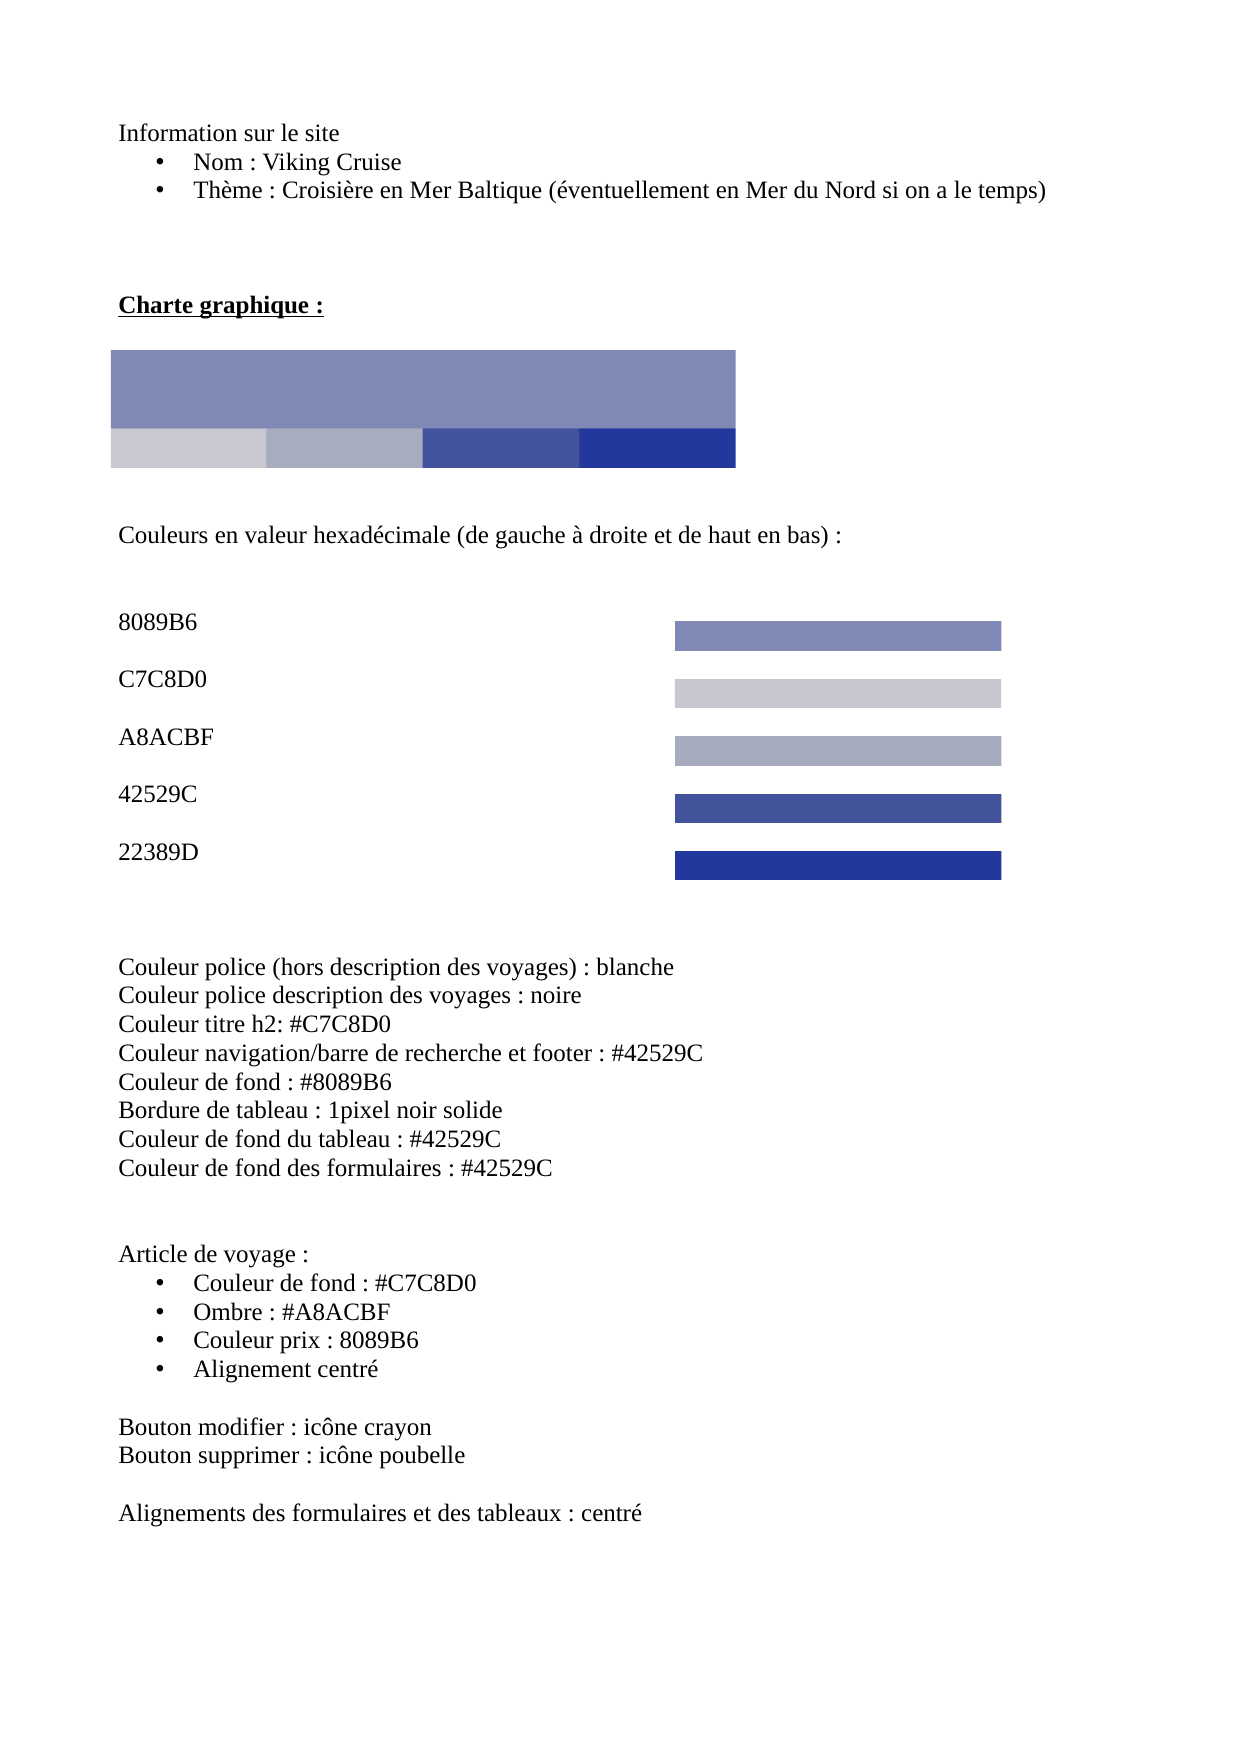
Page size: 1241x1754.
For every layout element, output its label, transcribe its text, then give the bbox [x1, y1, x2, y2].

table_cell [620, 837, 1122, 894]
text Alignements des formulaires et des tableaux : centré [118, 1498, 1122, 1527]
list Couleur prix : 8089B6 [156, 1326, 1122, 1354]
text Couleurs en valeur hexadécimale (de gauche à droite et de haut en bas) : [118, 521, 1122, 549]
picture [674, 679, 1002, 708]
picture [675, 794, 1002, 823]
text Bouton supprimer : icône poubelle [118, 1441, 1122, 1469]
table_cell [620, 779, 1122, 837]
text Couleur de fond des formulaires : #42529C [118, 1153, 1122, 1182]
text Article de voyage : [118, 1239, 1122, 1268]
table_cell A8ACBF [118, 722, 620, 779]
picture [110, 350, 736, 468]
table_header [620, 607, 1122, 664]
text Couleur police (hors description des voyages) : blanche [118, 952, 1122, 981]
table_header 8089B6 [118, 607, 620, 664]
picture [675, 851, 1002, 880]
text Couleur police description des voyages : noire [118, 981, 1122, 1009]
text Bouton modifier : icône crayon [118, 1412, 1122, 1441]
text Bordure de tableau : 1pixel noir solide [118, 1096, 1122, 1124]
text Information sur le site [118, 118, 1122, 147]
list Alignement centré [156, 1354, 1122, 1383]
text Charte graphique : [118, 291, 1122, 319]
picture [675, 736, 1002, 766]
text Couleur navigation/barre de recherche et footer : #42529C [118, 1038, 1122, 1067]
table_cell [620, 664, 1122, 722]
table_cell 42529C [118, 779, 620, 837]
text Couleur de fond du tableau : #42529C [118, 1124, 1122, 1153]
list Couleur de fond : #C7C8D0 [156, 1268, 1122, 1297]
table_cell [620, 722, 1122, 779]
list Ombre : #A8ACBF [156, 1297, 1122, 1326]
list Nom : Viking Cruise [156, 147, 1122, 176]
table_cell C7C8D0 [118, 664, 620, 722]
picture [675, 621, 1002, 651]
list Thème : Croisière en Mer Baltique (éventuellement en Mer du Nord si on a le temps) [156, 176, 1122, 204]
table_cell 22389D [118, 837, 620, 894]
text Couleur titre h2: #C7C8D0 [118, 1009, 1122, 1038]
text Couleur de fond : #8089B6 [118, 1067, 1122, 1096]
